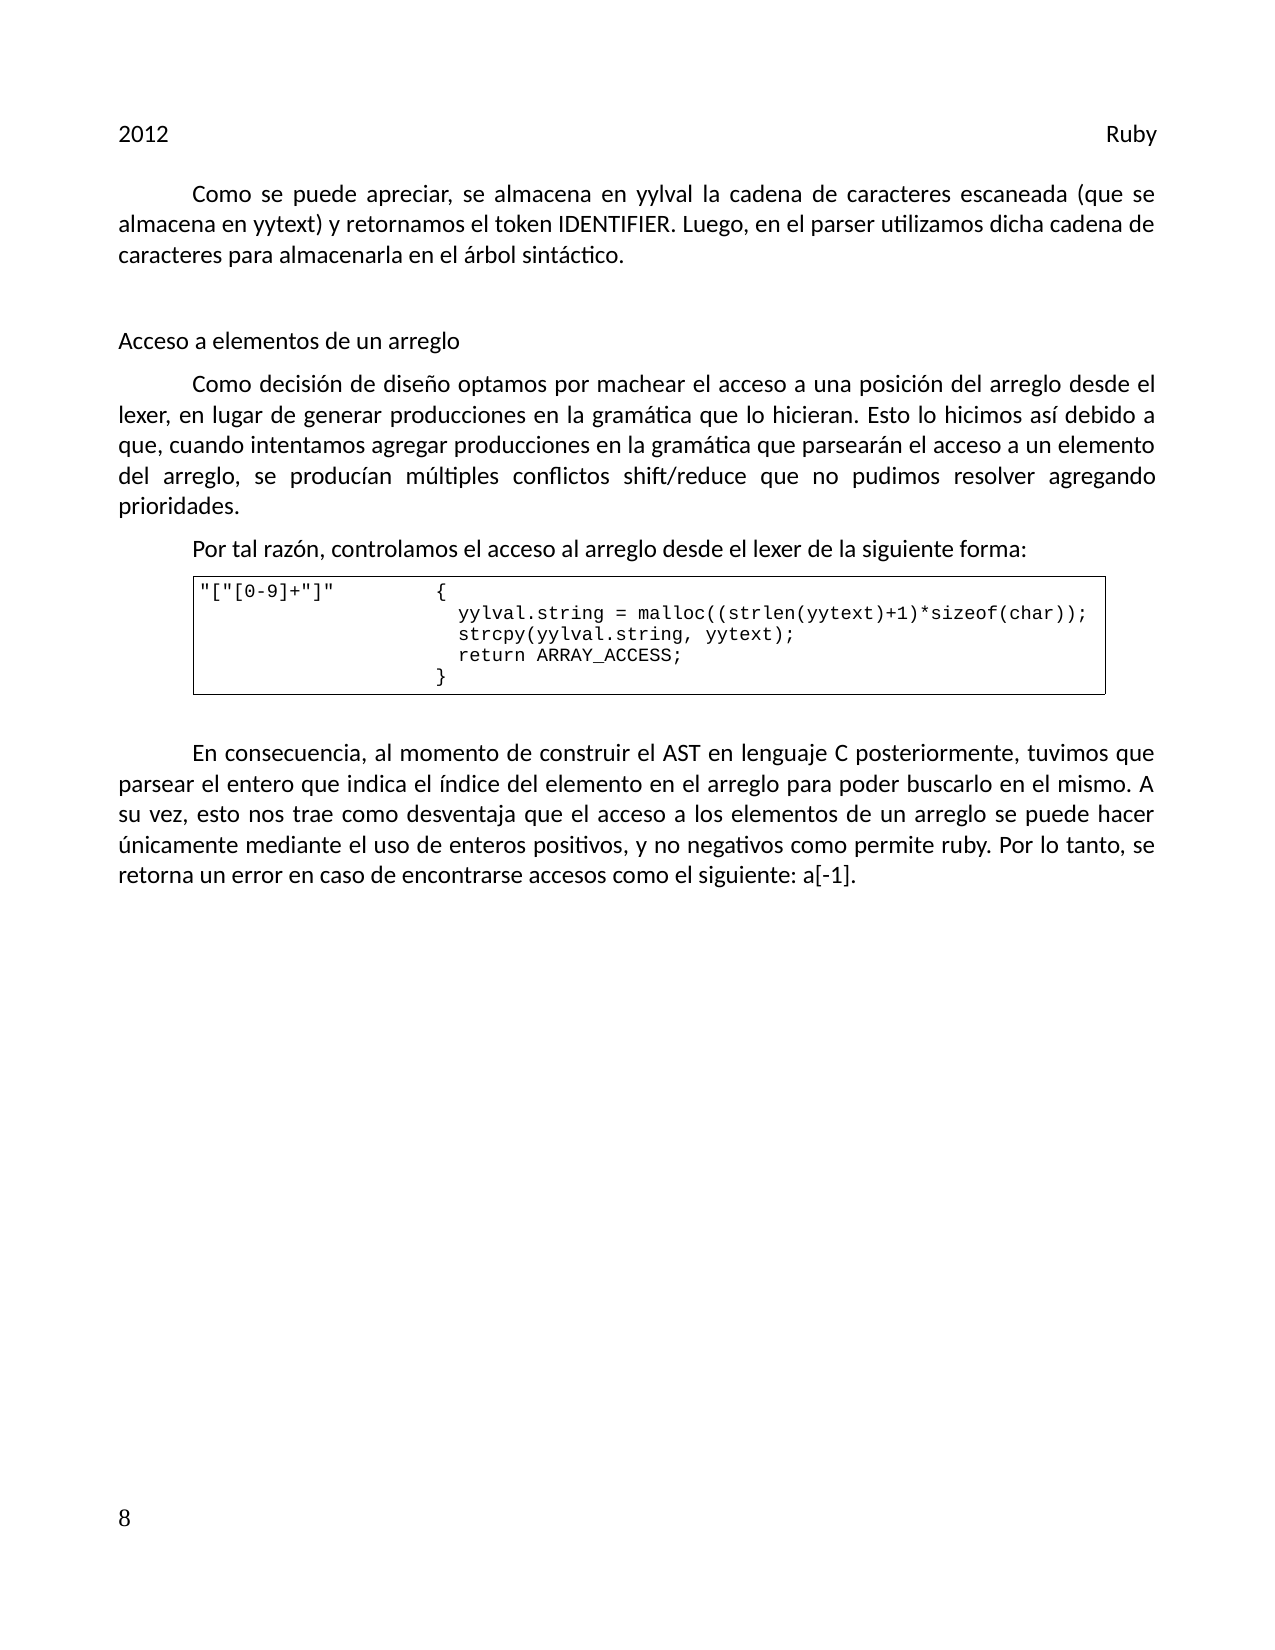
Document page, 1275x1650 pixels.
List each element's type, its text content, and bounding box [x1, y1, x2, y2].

text Acceso a elementos de un arreglo [118, 325, 1157, 356]
text Como decisión de diseño optamos por machear el acceso a una posición del arreglo desde el lexer, en lugar de generar producciones en la gramática que lo hicieran. Esto lo hicimos así debido a que, cuando intentamos agregar producciones en la gramática que parsearán el acceso a un elemento del arreglo, se producían múltiples conflictos shift/reduce que no pudimos resolver agregando prioridades. [118, 368, 1157, 521]
text Por tal razón, controlamos el acceso al arreglo desde el lexer de la siguiente forma: [118, 533, 1157, 564]
text Como se puede apreciar, se almacena en yylval la cadena de caracteres escaneada (que se almacena en yytext) y retornamos el token IDENTIFIER. Luego, en el parser utilizamos dicha cadena de caracteres para almacenarla en el árbol sintáctico. [118, 178, 1157, 270]
table_header "["[0-9]+"]" { yylval.string = malloc((strlen(yytext)+1)*sizeof(char)); strcpy(yylval.string, yytext); return ARRAY_ACCESS; } [194, 577, 1105, 694]
text En consecuencia, al momento de construir el AST en lenguaje C posteriormente, tuvimos que parsear el entero que indica el índice del elemento en el arreglo para poder buscarlo en el mismo. A su vez, esto nos trae como desventaja que el acceso a los elementos de un arreglo se puede hacer únicamente mediante el uso de enteros positivos, y no negativos como permite ruby. Por lo tanto, se retorna un error en caso de encontrarse accesos como el siguiente: a[-1]. [118, 737, 1157, 890]
